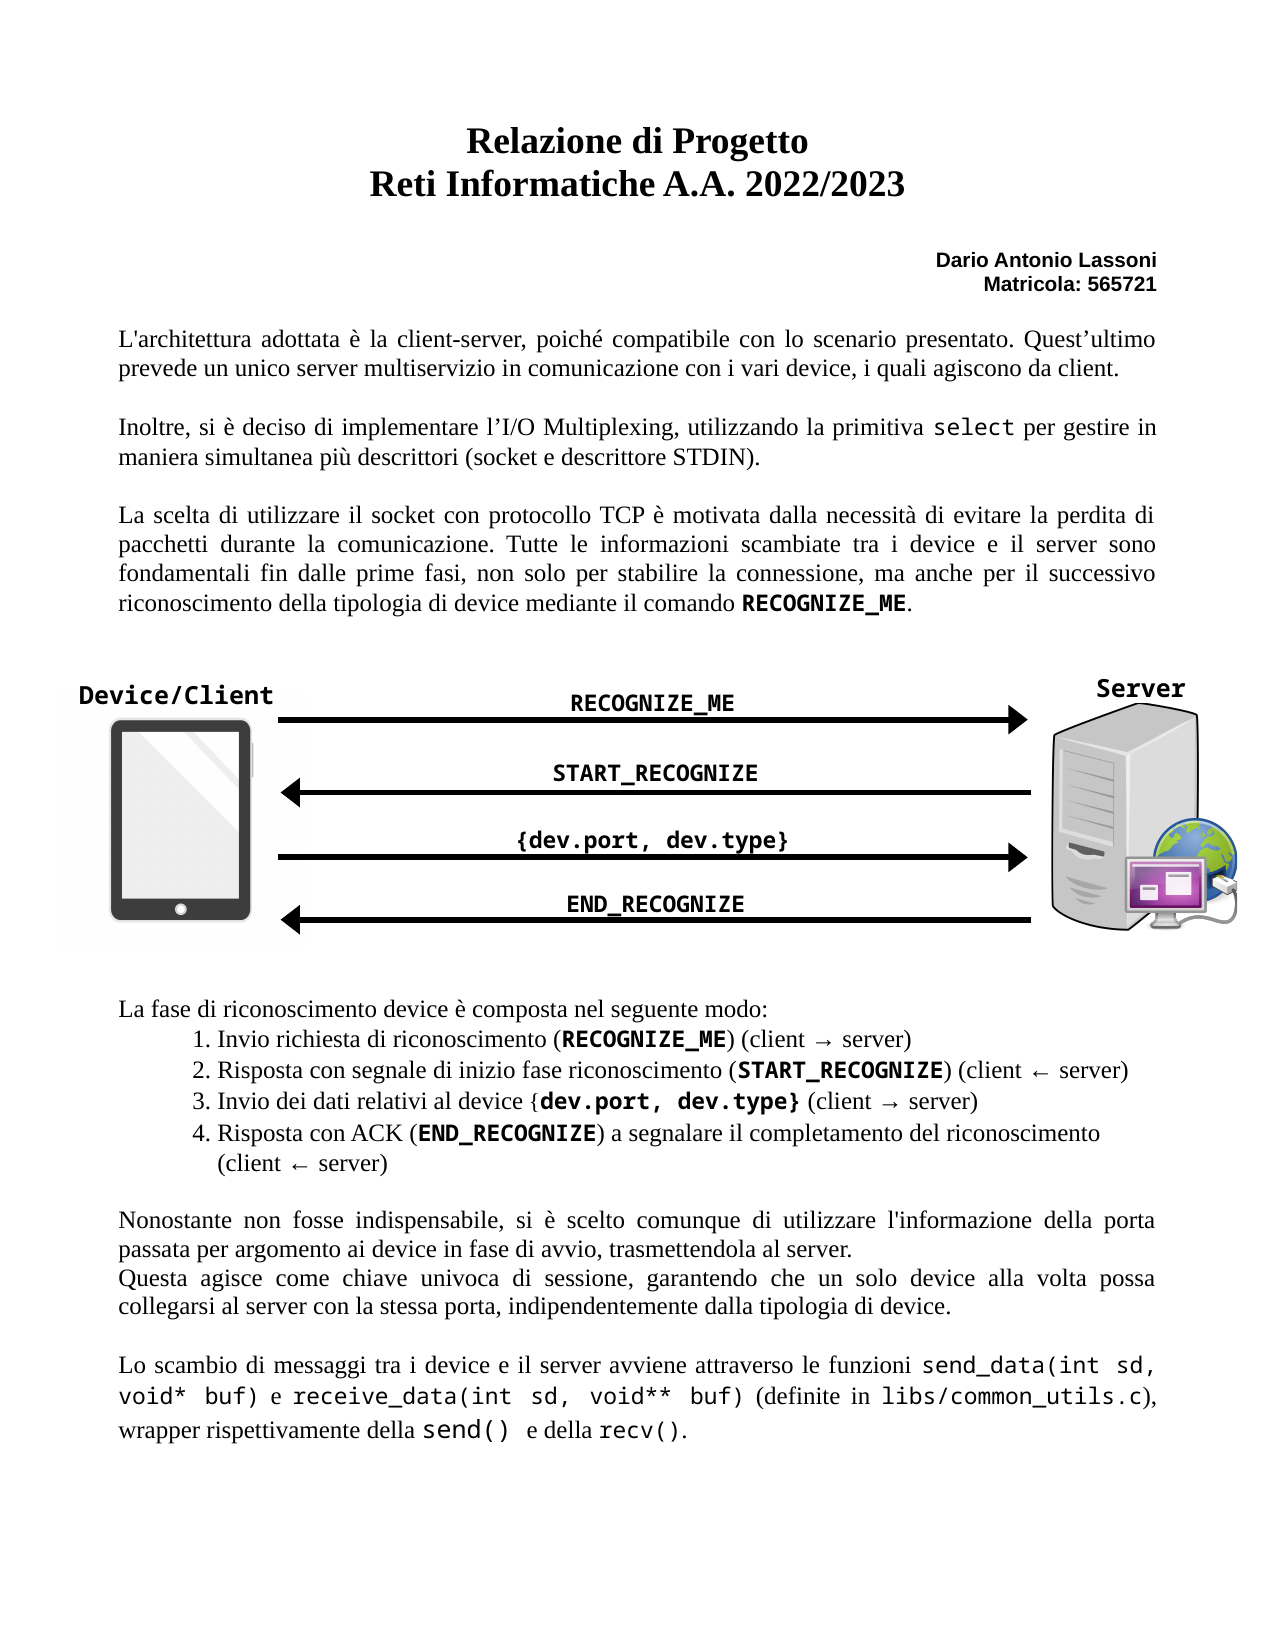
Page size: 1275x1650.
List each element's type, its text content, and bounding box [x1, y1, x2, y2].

text Questa agisce come chiave univoca di sessione, garantendo che un solo device alla volta possa collegarsi al server con la stessa porta, indipendentemente dalla tipologia di device. [118, 1263, 1157, 1320]
text 4. Risposta con ACK (END_RECOGNIZE) a segnalare il completamento del riconoscimento [118, 1116, 1157, 1148]
text 1. Invio richiesta di riconoscimento (RECOGNIZE_ME) (client → server) [118, 1023, 1157, 1054]
text Nonostante non fosse indispensabile, si è scelto comunque di utilizzare l'informazione della porta passata per argomento ai device in fase di avvio, trasmettendola al server. [118, 1205, 1157, 1263]
text L'architettura adottata è la client-server, poiché compatibile con lo scenario presentato. Quest’ultimo prevede un unico server multiservizio in comunicazione con i vari device, i quali agiscono da client. [118, 324, 1157, 382]
text La fase di riconoscimento device è composta nel seguente modo: [118, 994, 1157, 1023]
text Relazione di Progetto [118, 118, 1157, 161]
text 2. Risposta con segnale di inizio fase riconoscimento (START_RECOGNIZE) (client ← server) [118, 1054, 1157, 1085]
text Dario Antonio Lassoni [118, 247, 1157, 271]
picture [84, 693, 90, 701]
picture [114, 693, 119, 701]
text Lo scambio di messaggi tra i device e il server avviene attraverso le funzioni send_data(int sd, void* buf) e receive_data(int sd, void** buf) (definite in libs/common_utils.c), wrapper rispettivamente della send() e della recv(). [118, 1349, 1157, 1446]
picture [54, 693, 308, 947]
picture [1051, 703, 1238, 931]
text (client ← server) [118, 1148, 1157, 1176]
text Inoltre, si è deciso di implementare l’I/O Multiplexing, utilizzando la primitiva select per gestire in maniera simultanea più descrittori (socket e descrittore STDIN). [118, 410, 1157, 470]
text 3. Invio dei dati relativi al device {dev.port, dev.type} (client → server) [118, 1085, 1157, 1116]
text La scelta di utilizzare il socket con protocollo TCP è motivata dalla necessità di evitare la perdita di pacchetti durante la comunicazione. Tutte le informazioni scambiate tra i device e il server sono fondamentali fin dalle prime fasi, non solo per stabilire la connessione, ma anche per il successivo riconoscimento della tipologia di device mediante il comando RECOGNIZE_ME. [118, 500, 1157, 618]
text Matricola: 565721 [118, 271, 1157, 295]
text Reti Informatiche A.A. 2022/2023 [118, 161, 1157, 204]
